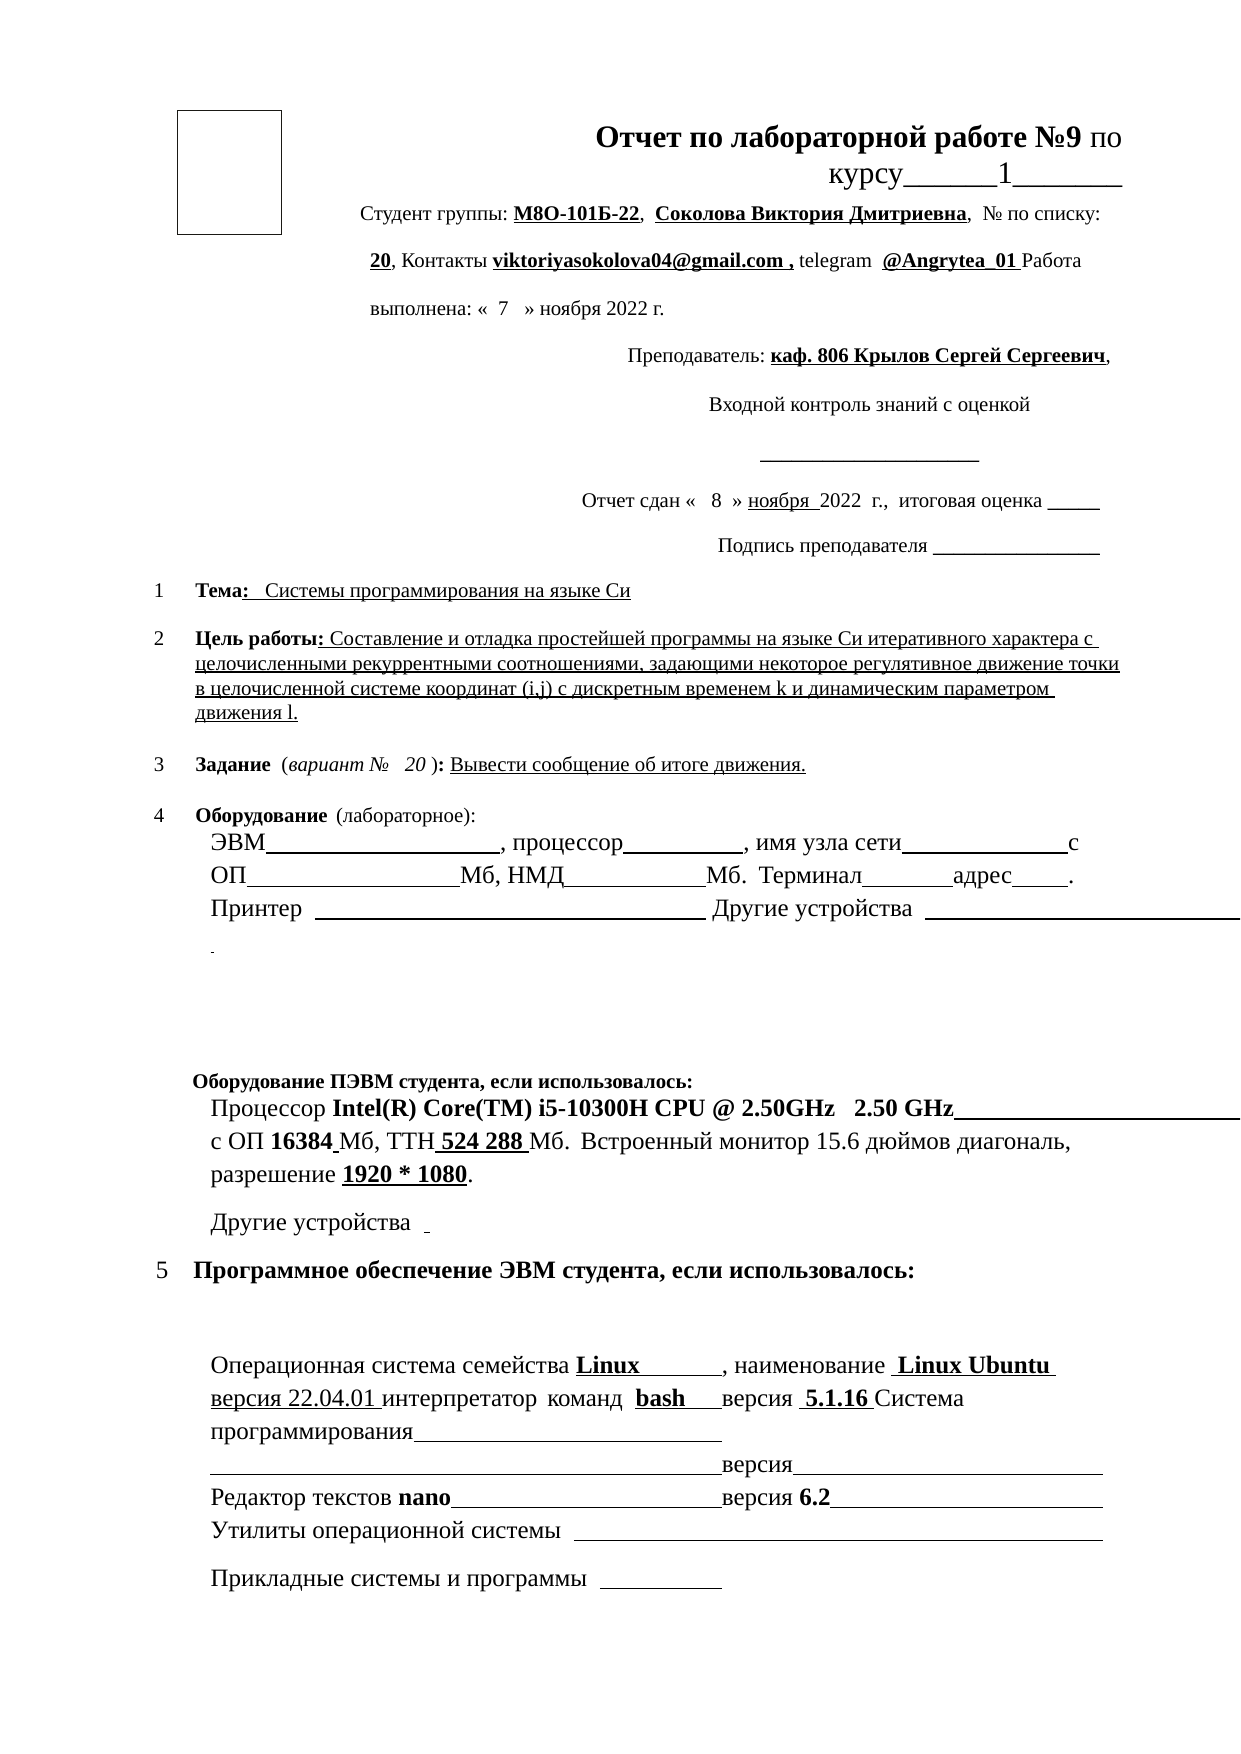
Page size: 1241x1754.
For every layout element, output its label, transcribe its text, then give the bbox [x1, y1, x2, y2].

text Отчет по лабораторной работе №9 по курсу______1_______ [282, 118, 1122, 190]
text [178, 118, 281, 190]
text Студент группы: М8О-101Б-22, Соколова Виктория Дмитриевна, № по списку: 20, Контакты viktoriyasokolova04@gmail.com , telegram @Angrytea_01 Работа выполнена: « 7 » ноября 2022 г. [177, 201, 1122, 320]
text Прикладные системы и программы [210, 1563, 1122, 1591]
text Отчет сдан « 8 » ноября 2022 г., итоговая оценка _____ [118, 488, 1099, 512]
text Преподаватель: каф. 806 Крылов Сергей Сергеевич, Входной контроль знаний с оценкой _____________________ [616, 343, 1122, 464]
list Цель работы: Составление и отладка простейшей программы на языке Си итеративного характера с целочисленными рекуррентными соотношениями, задающими некоторое регулятивное движение точки в целочисленной системе координат (i,j) с дискретным временем k и динамическим параметром движения l. [153, 626, 1122, 724]
text [118, 118, 177, 190]
text Процессор Intel(R) Core(TM) i5-10300H CPU @ 2.50GHz 2.50 GHz с ОП 16384 Мб, ТТН 524 288 Мб. Встроенный монитор 15.6 дюймов диагональ, разрешение 1920 * 1080. [210, 1093, 1122, 1188]
text Оборудование ПЭВМ студента, если использовалось: [192, 1069, 1122, 1093]
text Подпись преподавателя ________________ [118, 533, 1099, 557]
list Оборудование (лабораторное): [153, 803, 1122, 827]
text ЭВМ , процессор , имя узла сети с ОП Мб, НМД Мб. Терминал адрес . Принтер Другие устройства [210, 827, 1095, 955]
list Программное обеспечение ЭВМ студента, если использовалось: [156, 1255, 1122, 1283]
text Операционная система семейства Linux , наименование Linux Ubuntu версия 22.04.01 интерпретатор команд bash версия 5.1.16 Система программирования версия Редактор текстов nano версия 6.2 Утилиты операционной системы [210, 1350, 1122, 1544]
list Тема: Системы программирования на языке Си [153, 578, 1122, 602]
list Задание (вариант № 20 ): Вывести сообщение об итоге движения. [153, 752, 1122, 776]
text Другие устройства [210, 1207, 1122, 1236]
